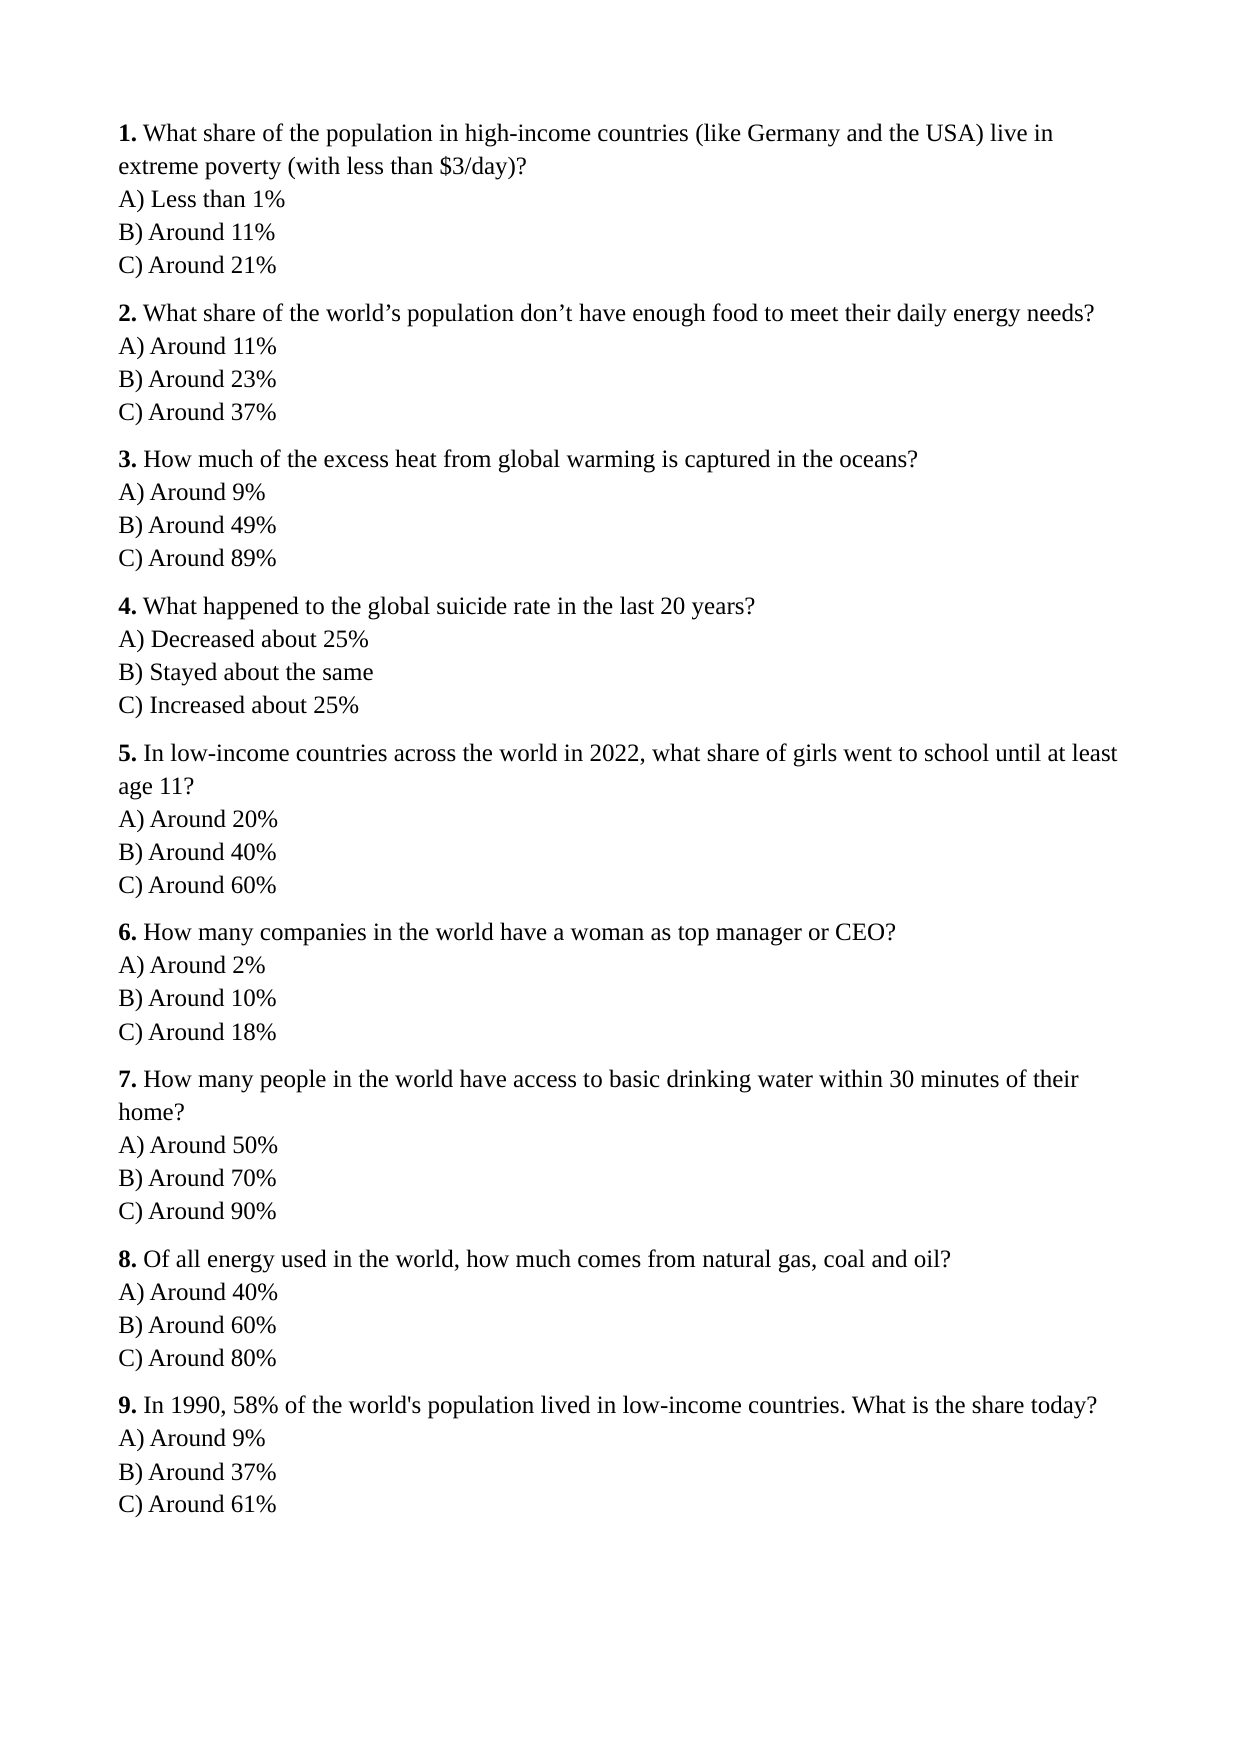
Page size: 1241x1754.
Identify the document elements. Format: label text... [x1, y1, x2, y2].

text 3. How much of the excess heat from global warming is captured in the oceans? A) Around 9% B) Around 49% C) Around 89% [118, 444, 1122, 572]
text 2. What share of the world’s population don’t have enough food to meet their daily energy needs? A) Around 11% B) Around 23% C) Around 37% [118, 298, 1122, 426]
text 6. How many companies in the world have a woman as top manager or CEO? A) Around 2% B) Around 10% C) Around 18% [118, 917, 1122, 1045]
text 7. How many people in the world have access to basic drinking water within 30 minutes of their home? A) Around 50% B) Around 70% C) Around 90% [118, 1064, 1122, 1225]
text 4. What happened to the global suicide rate in the last 20 years? A) Decreased about 25% B) Stayed about the same C) Increased about 25% [118, 591, 1122, 719]
text 8. Of all energy used in the world, how much comes from natural gas, coal and oil? A) Around 40% B) Around 60% C) Around 80% [118, 1244, 1122, 1372]
text 5. In low-income countries across the world in 2022, what share of girls went to school until at least age 11? A) Around 20% B) Around 40% C) Around 60% [118, 738, 1122, 899]
text 1. What share of the population in high-income countries (like Germany and the USA) live in extreme poverty (with less than $3/day)? A) Less than 1% B) Around 11% C) Around 21% [118, 118, 1122, 279]
text 9. In 1990, 58% of the world's population lived in low-income countries. What is the share today? A) Around 9% B) Around 37% C) Around 61% [118, 1391, 1122, 1518]
